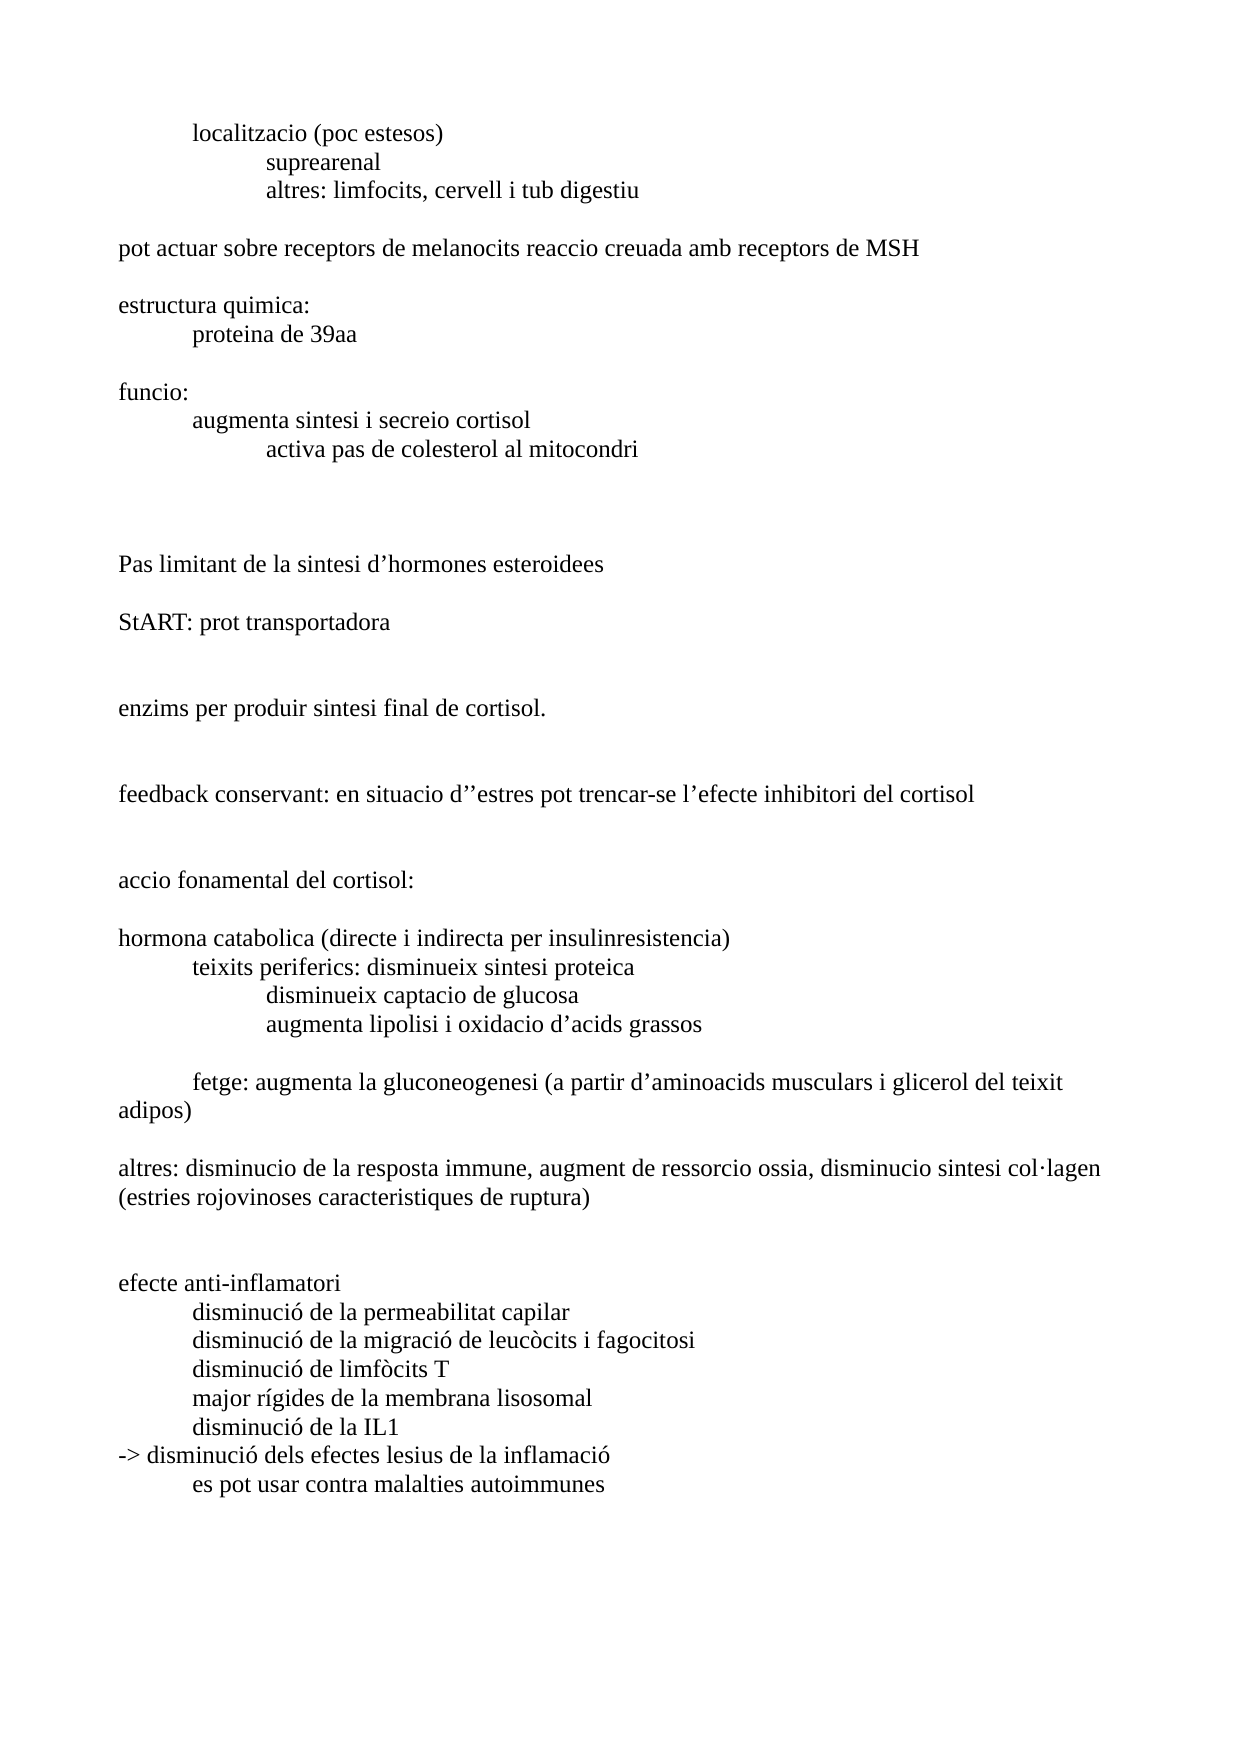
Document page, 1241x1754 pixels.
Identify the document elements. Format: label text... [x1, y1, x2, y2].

text hormona catabolica (directe i indirecta per insulinresistencia) [118, 923, 1122, 952]
text proteina de 39aa [118, 319, 1122, 348]
text pot actuar sobre receptors de melanocits reaccio creuada amb receptors de MSH [118, 233, 1122, 262]
text major rígides de la membrana lisosomal [118, 1383, 1122, 1412]
text localitzacio (poc estesos) [118, 118, 1122, 147]
text Pas limitant de la sintesi d’hormones esteroidees [118, 549, 1122, 578]
text accio fonamental del cortisol: [118, 866, 1122, 894]
text feedback conservant: en situacio d’’estres pot trencar-se l’efecte inhibitori del cortisol [118, 779, 1122, 808]
text disminueix captacio de glucosa [118, 981, 1122, 1009]
text StART: prot transportadora [118, 607, 1122, 636]
text disminució de la IL1 [118, 1412, 1122, 1441]
text suprearenal [118, 147, 1122, 176]
text -> disminució dels efectes lesius de la inflamació [118, 1441, 1122, 1469]
text activa pas de colesterol al mitocondri [118, 434, 1122, 463]
text disminució de limfòcits T [118, 1354, 1122, 1383]
text efecte anti-inflamatori [118, 1268, 1122, 1297]
text augmenta sintesi i secreio cortisol [118, 406, 1122, 434]
text es pot usar contra malalties autoimmunes [118, 1469, 1122, 1498]
text altres: limfocits, cervell i tub digestiu [118, 176, 1122, 204]
text enzims per produir sintesi final de cortisol. [118, 693, 1122, 722]
text disminució de la migració de leucòcits i fagocitosi [118, 1326, 1122, 1354]
text disminució de la permeabilitat capilar [118, 1297, 1122, 1326]
text estructura quimica: [118, 291, 1122, 319]
text teixits periferics: disminueix sintesi proteica [118, 952, 1122, 981]
text altres: disminucio de la resposta immune, augment de ressorcio ossia, disminucio sintesi col·lagen (estries rojovinoses caracteristiques de ruptura) [118, 1153, 1122, 1211]
text augmenta lipolisi i oxidacio d’acids grassos [118, 1009, 1122, 1038]
text funcio: [118, 377, 1122, 406]
text fetge: augmenta la gluconeogenesi (a partir d’aminoacids musculars i glicerol del teixit adipos) [118, 1067, 1122, 1124]
